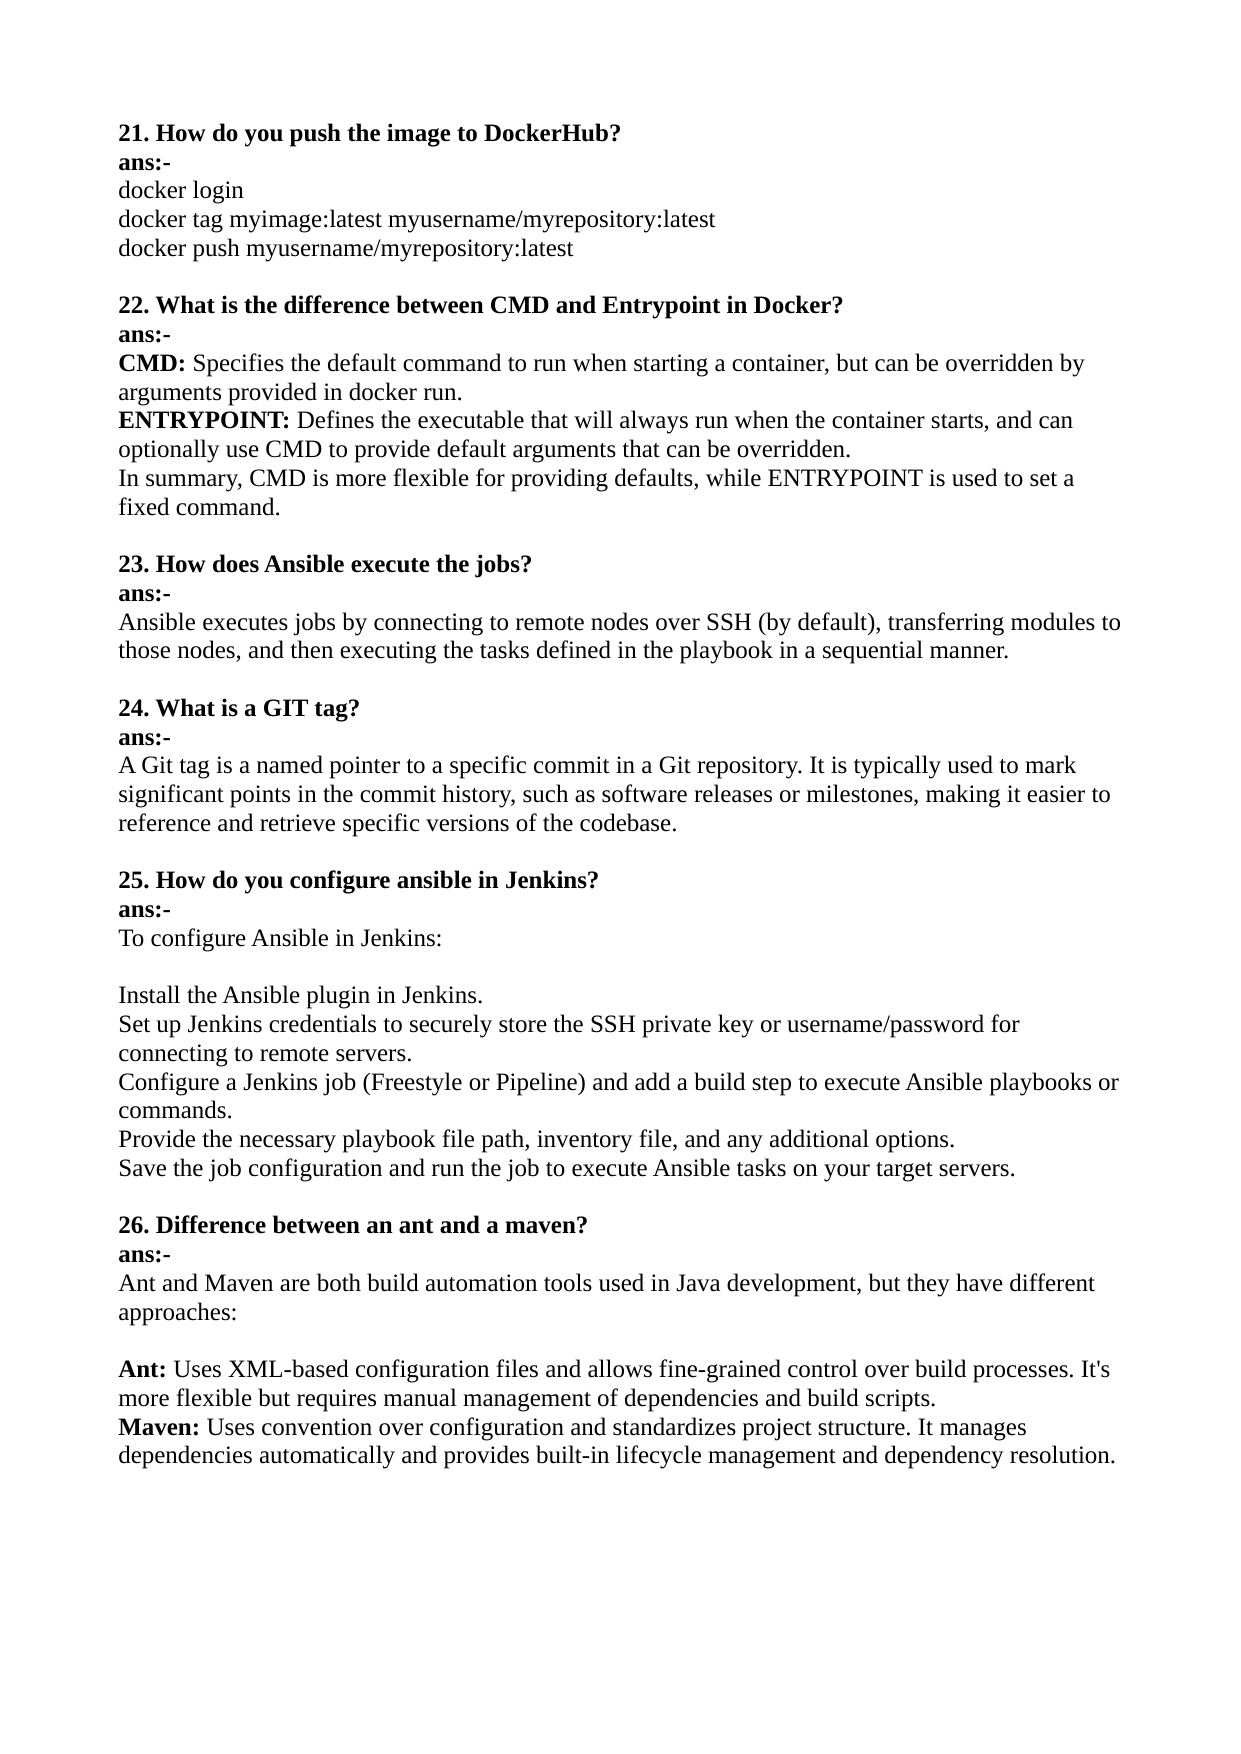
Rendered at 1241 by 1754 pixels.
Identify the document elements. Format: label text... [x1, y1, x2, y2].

text 26. Difference between an ant and a maven? [118, 1211, 1122, 1239]
text 25. How do you configure ansible in Jenkins? [118, 866, 1122, 894]
text 24. What is a GIT tag? [118, 693, 1122, 722]
text In summary, CMD is more flexible for providing defaults, while ENTRYPOINT is used to set a fixed command. [118, 463, 1122, 521]
text ans:- [118, 722, 1122, 751]
text Configure a Jenkins job (Freestyle or Pipeline) and add a build step to execute Ansible playbooks or commands. [118, 1067, 1122, 1124]
text docker tag myimage:latest myusername/myrepository:latest [118, 204, 1122, 233]
text ENTRYPOINT: Defines the executable that will always run when the container starts, and can optionally use CMD to provide default arguments that can be overridden. [118, 406, 1122, 463]
text Ant: Uses XML-based configuration files and allows fine-grained control over build processes. It's more flexible but requires manual management of dependencies and build scripts. [118, 1354, 1122, 1412]
text docker login [118, 176, 1122, 204]
text Ansible executes jobs by connecting to remote nodes over SSH (by default), transferring modules to those nodes, and then executing the tasks defined in the playbook in a sequential manner. [118, 607, 1122, 664]
text Save the job configuration and run the job to execute Ansible tasks on your target servers. [118, 1153, 1122, 1182]
text A Git tag is a named pointer to a specific commit in a Git repository. It is typically used to mark significant points in the commit history, such as software releases or milestones, making it easier to reference and retrieve specific versions of the codebase. [118, 751, 1122, 837]
text ans:- [118, 1239, 1122, 1268]
text Provide the necessary playbook file path, inventory file, and any additional options. [118, 1124, 1122, 1153]
text 23. How does Ansible execute the jobs? [118, 549, 1122, 578]
text ans:- [118, 894, 1122, 923]
text Install the Ansible plugin in Jenkins. [118, 981, 1122, 1009]
text ans:- [118, 319, 1122, 348]
text CMD: Specifies the default command to run when starting a container, but can be overridden by arguments provided in docker run. [118, 348, 1122, 406]
text Set up Jenkins credentials to securely store the SSH private key or username/password for connecting to remote servers. [118, 1009, 1122, 1067]
text docker push myusername/myrepository:latest [118, 233, 1122, 262]
text To configure Ansible in Jenkins: [118, 923, 1122, 952]
text 21. How do you push the image to DockerHub? [118, 118, 1122, 147]
text ans:- [118, 578, 1122, 607]
text 22. What is the difference between CMD and Entrypoint in Docker? [118, 291, 1122, 319]
text Ant and Maven are both build automation tools used in Java development, but they have different approaches: [118, 1268, 1122, 1326]
text ans:- [118, 147, 1122, 176]
text Maven: Uses convention over configuration and standardizes project structure. It manages dependencies automatically and provides built-in lifecycle management and dependency resolution. [118, 1412, 1122, 1469]
